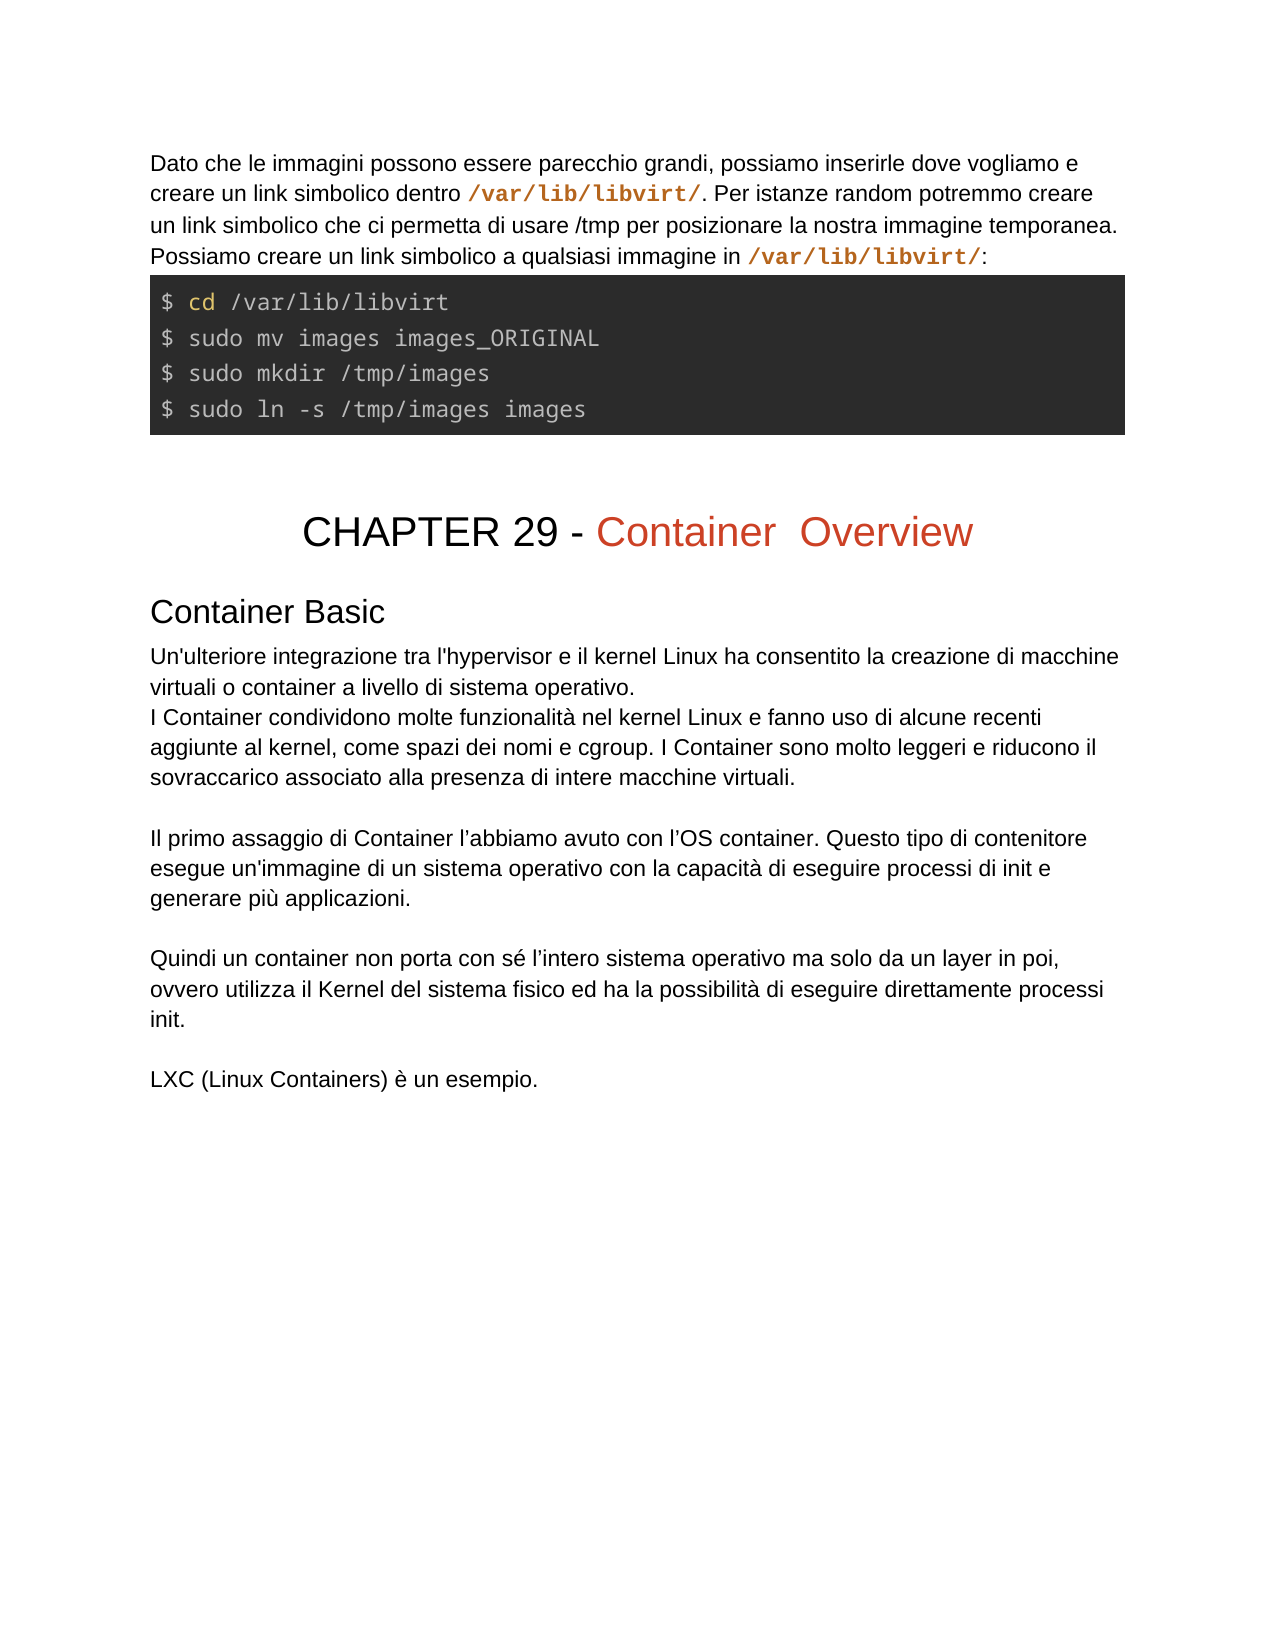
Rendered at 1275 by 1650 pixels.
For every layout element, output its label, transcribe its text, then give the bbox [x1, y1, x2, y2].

text Quindi un container non porta con sé l’intero sistema operativo ma solo da un layer in poi, ovvero utilizza il Kernel del sistema fisico ed ha la possibilità di eseguire direttamente processi init. [150, 945, 1125, 1032]
subtitle CHAPTER 29 - Container Overview [150, 507, 1125, 555]
subtitle Container Basic [150, 592, 1125, 631]
text I Container condividono molte funzionalità nel kernel Linux e fanno uso di alcune recenti aggiunte al kernel, come spazi dei nomi e cgroup. I Container sono molto leggeri e riducono il sovraccarico associato alla presenza di intere macchine virtuali. [150, 704, 1125, 790]
table_header $ cd /var/lib/libvirt $ sudo mv images images_ORIGINAL $ sudo mkdir /tmp/images $ sudo ln -s /tmp/images images [150, 275, 1125, 435]
text LXC (Linux Containers) è un esempio. [150, 1066, 1125, 1092]
text Dato che le immagini possono essere parecchio grandi, possiamo inserirle dove vogliamo e creare un link simbolico dentro /var/lib/libvirt/. Per istanze random potremmo creare un link simbolico che ci permetta di usare /tmp per posizionare la nostra immagine temporanea. [150, 150, 1125, 239]
text Possiamo creare un link simbolico a qualsiasi immagine in /var/lib/libvirt/: [150, 243, 1125, 271]
text Un'ulteriore integrazione tra l'hypervisor e il kernel Linux ha consentito la creazione di macchine virtuali o container a livello di sistema operativo. [150, 643, 1125, 700]
text Il primo assaggio di Container l’abbiamo avuto con l’OS container. Questo tipo di contenitore esegue un'immagine di un sistema operativo con la capacità di eseguire processi di init e generare più applicazioni. [150, 824, 1125, 911]
